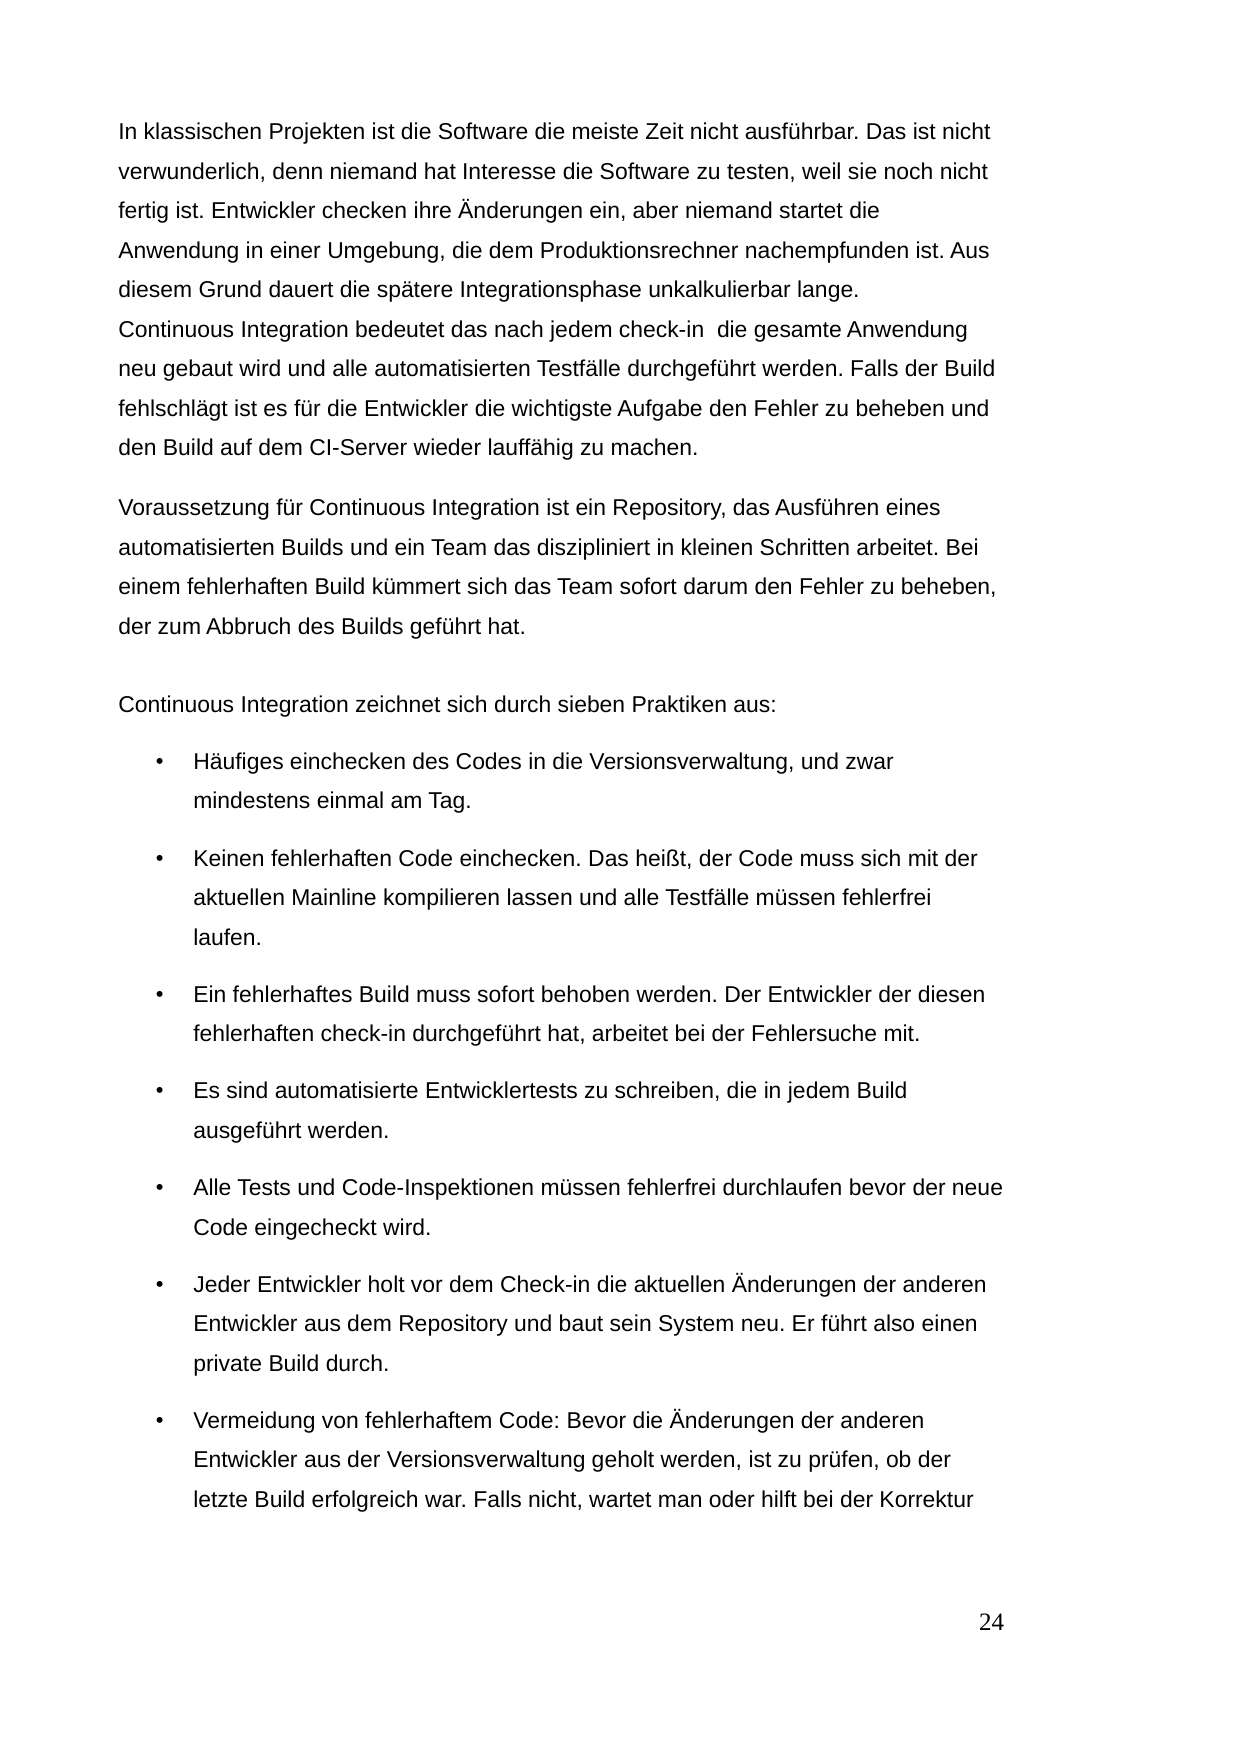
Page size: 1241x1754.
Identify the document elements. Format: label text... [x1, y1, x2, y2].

list Jeder Entwickler holt vor dem Check-in die aktuellen Änderungen der anderen Entwickler aus dem Repository und baut sein System neu. Er führt also einen private Build durch. [156, 1271, 1004, 1376]
list Vermeidung von fehlerhaftem Code: Bevor die Änderungen der anderen Entwickler aus der Versionsverwaltung geholt werden, ist zu prüfen, ob der letzte Build erfolgreich war. Falls nicht, wartet man oder hilft bei der Korrektur des Fehlers. [156, 1407, 1004, 1512]
list Es sind automatisierte Entwicklertests zu schreiben, die in jedem Build ausgeführt werden. [156, 1077, 1004, 1143]
list Alle Tests und Code-Inspektionen müssen fehlerfrei durchlaufen bevor der neue Code eingecheckt wird. [156, 1174, 1004, 1240]
text In klassischen Projekten ist die Software die meiste Zeit nicht ausführbar. Das ist nicht verwunderlich, denn niemand hat Interesse die Software zu testen, weil sie noch nicht fertig ist. Entwickler checken ihre Änderungen ein, aber niemand startet die Anwendung in einer Umgebung, die dem Produktionsrechner nachempfunden ist. Aus diesem Grund dauert die spätere Integrationsphase unkalkulierbar lange. [118, 118, 1004, 302]
text Voraussetzung für Continuous Integration ist ein Repository, das Ausführen eines automatisierten Builds und ein Team das diszipliniert in kleinen Schritten arbeitet. Bei einem fehlerhaften Build kümmert sich das Team sofort darum den Fehler zu beheben, der zum Abbruch des Builds geführt hat. [118, 494, 1004, 639]
list Keinen fehlerhaften Code einchecken. Das heißt, der Code muss sich mit der aktuellen Mainline kompilieren lassen und alle Testfälle müssen fehlerfrei laufen. [156, 844, 1004, 950]
text Continuous Integration zeichnet sich durch sieben Praktiken aus: [118, 691, 1004, 717]
text Continuous Integration bedeutet das nach jedem check-in die gesamte Anwendung neu gebaut wird und alle automatisierten Testfälle durchgeführt werden. Falls der Build fehlschlägt ist es für die Entwickler die wichtigste Aufgabe den Fehler zu beheben und den Build auf dem CI-Server wieder lauffähig zu machen. [118, 316, 1004, 460]
list Häufiges einchecken des Codes in die Versionsverwaltung, und zwar mindestens einmal am Tag. [156, 748, 1004, 814]
list Ein fehlerhaftes Build muss sofort behoben werden. Der Entwickler der diesen fehlerhaften check-in durchgeführt hat, arbeitet bei der Fehlersuche mit. [156, 981, 1004, 1047]
